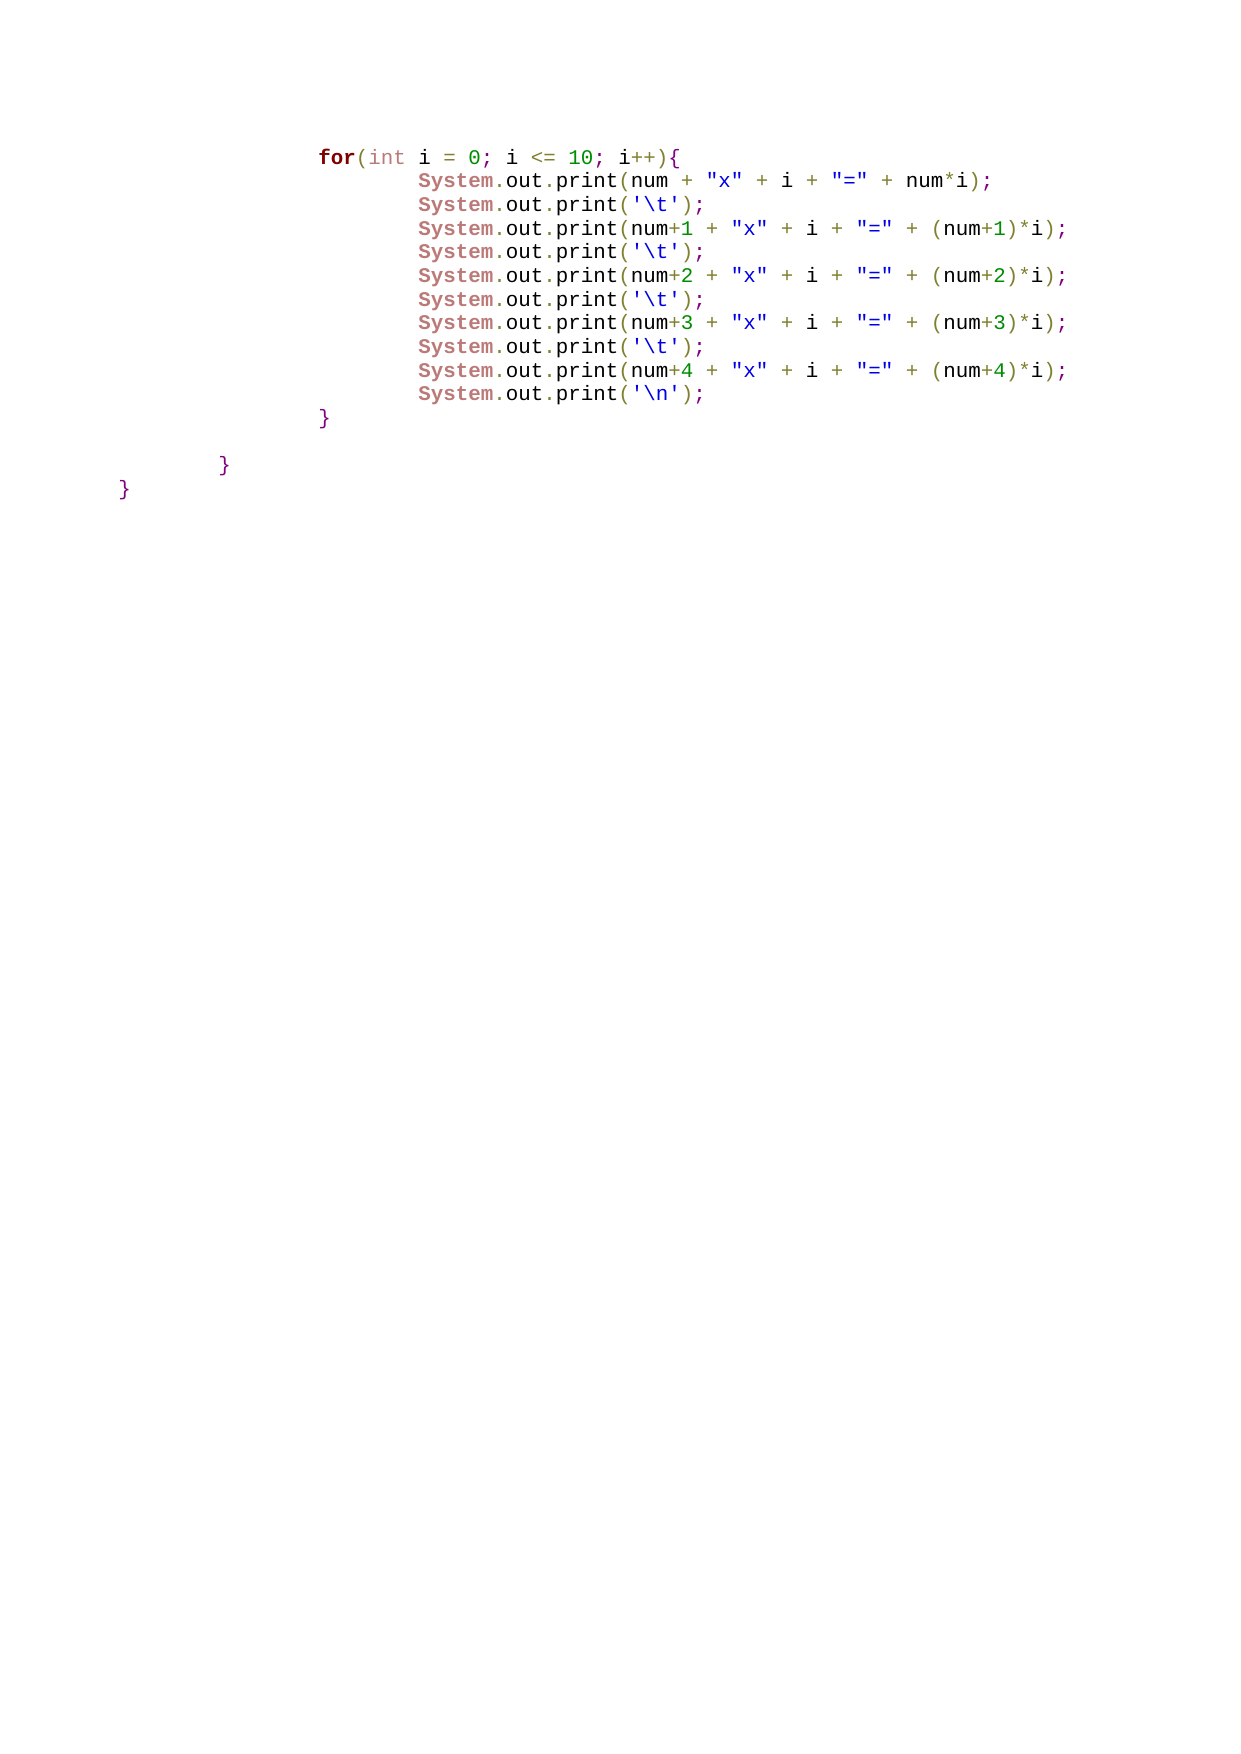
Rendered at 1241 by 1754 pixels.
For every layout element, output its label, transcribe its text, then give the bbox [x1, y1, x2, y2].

text System.out.print(num+3 + "x" + i + "=" + (num+3)*i); [118, 312, 1122, 336]
text } [118, 407, 1122, 431]
text for(int i = 0; i <= 10; i++){ [118, 147, 1122, 170]
text System.out.print('\t'); [118, 336, 1122, 359]
text System.out.print(num+2 + "x" + i + "=" + (num+2)*i); [118, 265, 1122, 289]
text } [118, 478, 1122, 501]
text System.out.print('\t'); [118, 241, 1122, 265]
text } [118, 454, 1122, 478]
text System.out.print('\t'); [118, 289, 1122, 312]
text System.out.print(num+4 + "x" + i + "=" + (num+4)*i); [118, 359, 1122, 383]
text System.out.print('\n'); [118, 383, 1122, 407]
text System.out.print(num + "x" + i + "=" + num*i); [118, 170, 1122, 194]
text System.out.print('\t'); [118, 194, 1122, 218]
text System.out.print(num+1 + "x" + i + "=" + (num+1)*i); [118, 218, 1122, 241]
